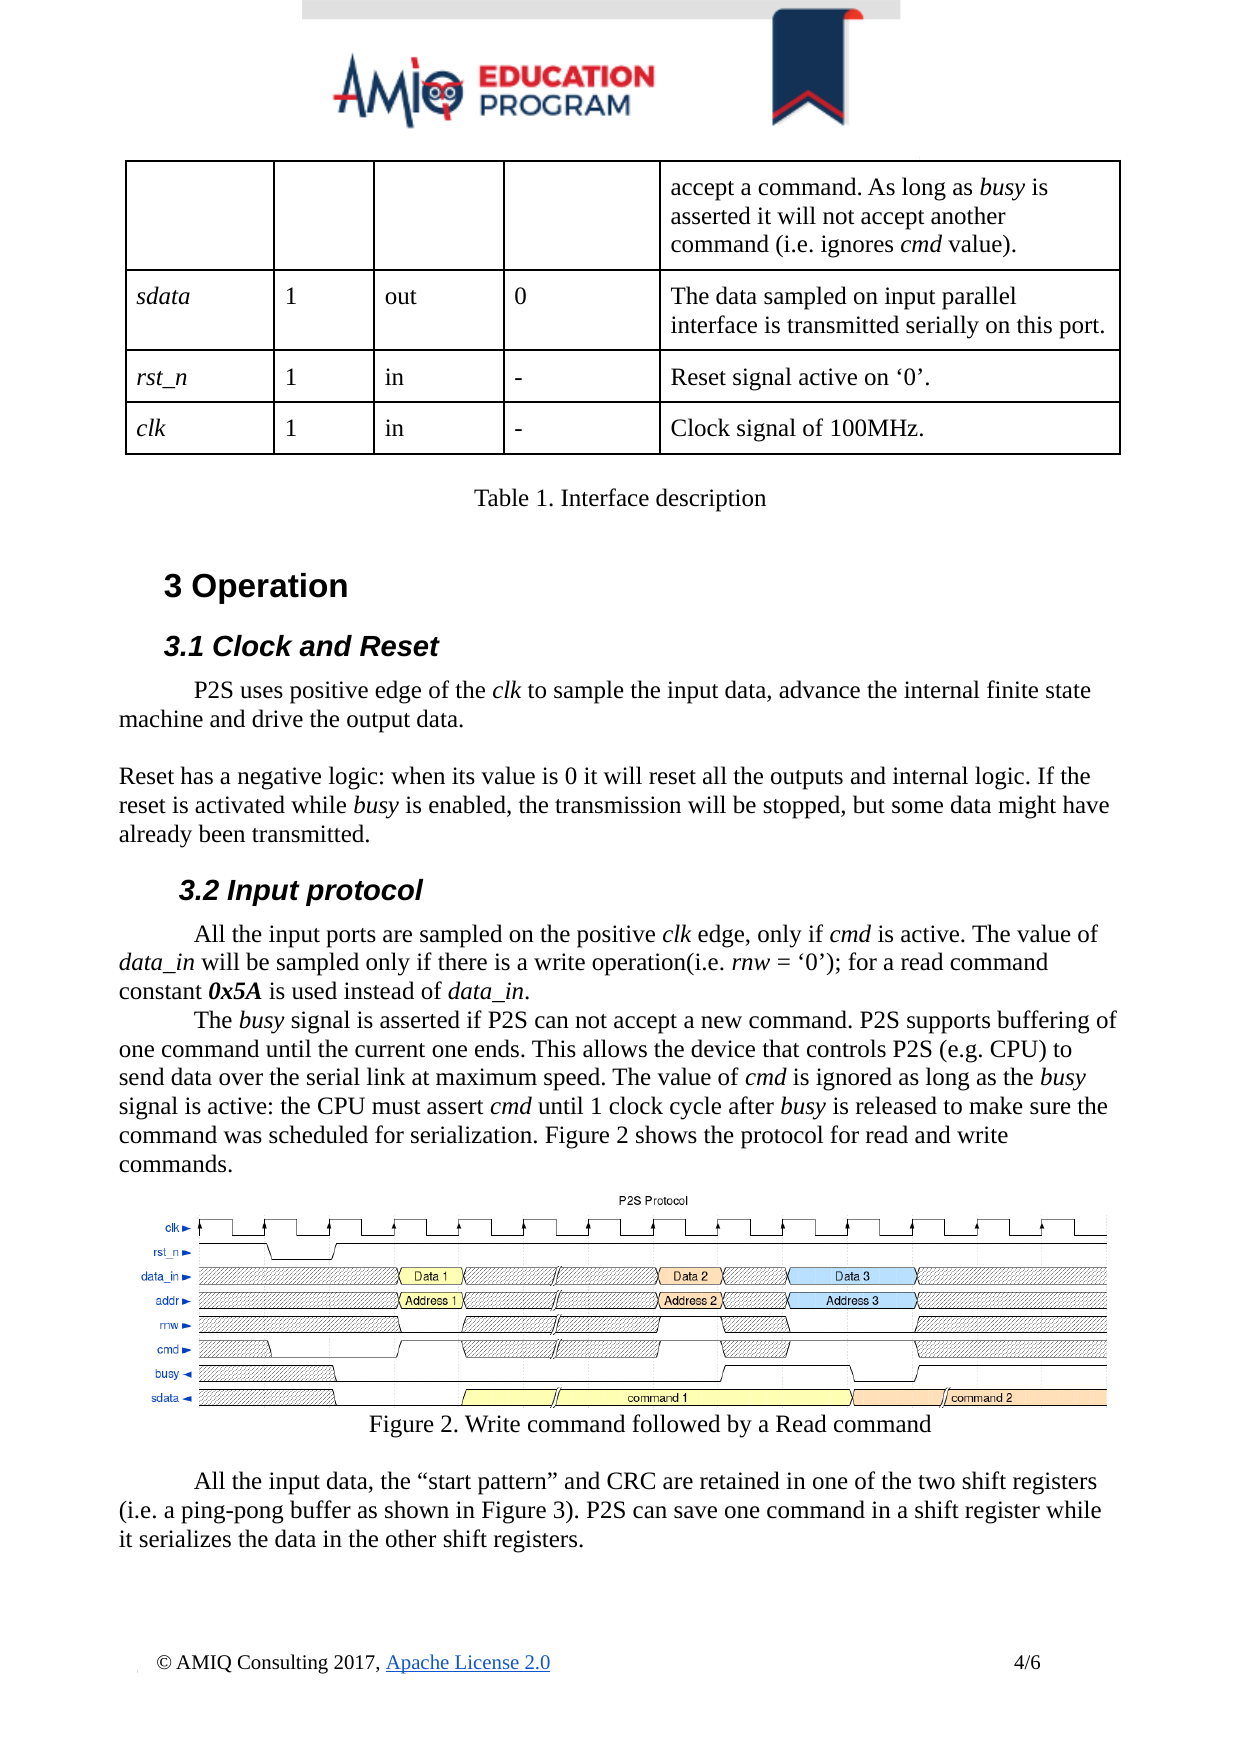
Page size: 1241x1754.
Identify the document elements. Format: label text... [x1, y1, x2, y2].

table_cell in [375, 351, 503, 401]
text All the input data, the “start pattern” and CRC are retained in one of the two shift registers (i.e. a ping-pong buffer as shown in Figure 3). P2S can save one command in a shift register while it serializes the data in the other shift registers. [118, 1466, 1122, 1552]
subtitle 3.1 Clock and Reset [118, 629, 1122, 663]
subtitle 3 Operation [118, 566, 1122, 604]
table_cell Clock signal of 100MHz. [661, 403, 1119, 452]
table_cell in [375, 403, 503, 452]
table_cell The data sampled on input parallel interface is transmitted serially on this port. [661, 271, 1119, 349]
subtitle 3.2 Input protocol [118, 873, 1122, 906]
text P2S uses positive edge of the clk to sample the input data, advance the internal finite state machine and drive the output data. [118, 675, 1122, 733]
table_cell - [505, 351, 659, 401]
table_cell 1 [275, 403, 373, 452]
table_cell [375, 162, 503, 269]
table_cell sdata [127, 271, 273, 349]
picture [118, 1177, 1122, 1409]
table_cell out [375, 271, 503, 349]
table_cell [127, 162, 273, 269]
list Figure 2. Write command followed by a Read command [118, 1409, 1122, 1437]
table_cell Reset signal active on ‘0’. [661, 351, 1119, 401]
table_cell rst_n [127, 351, 273, 401]
table_cell 0 [505, 271, 659, 349]
table_cell [275, 162, 373, 269]
picture [302, 0, 901, 157]
text The busy signal is asserted if P2S can not accept a new command. P2S supports buffering of one command until the current one ends. This allows the device that controls P2S (e.g. CPU) to send data over the serial link at maximum speed. The value of cmd is ignored as long as the busy signal is active: the CPU must assert cmd until 1 clock cycle after busy is released to make sure the command was scheduled for serialization. Figure 2 shows the protocol for read and write commands. [118, 1005, 1122, 1177]
table_cell 1 [275, 351, 373, 401]
text Reset has a negative logic: when its value is 0 it will reset all the outputs and internal logic. If the reset is activated while busy is enabled, the transmission will be stopped, but some data might have already been transmitted. [118, 761, 1122, 848]
text Table 1. Interface description [118, 483, 1122, 512]
table_cell - [505, 403, 659, 452]
table_cell clk [127, 403, 273, 452]
table_cell accept a command. As long as busy is asserted it will not accept another command (i.e. ignores cmd value). [661, 162, 1119, 269]
table_cell [505, 162, 659, 269]
table_cell 1 [275, 271, 373, 349]
text All the input ports are sampled on the positive clk edge, only if cmd is active. The value of data_in will be sampled only if there is a write operation(i.e. rnw = ‘0’); for a read command constant 0x5A is used instead of data_in. [118, 919, 1122, 1005]
